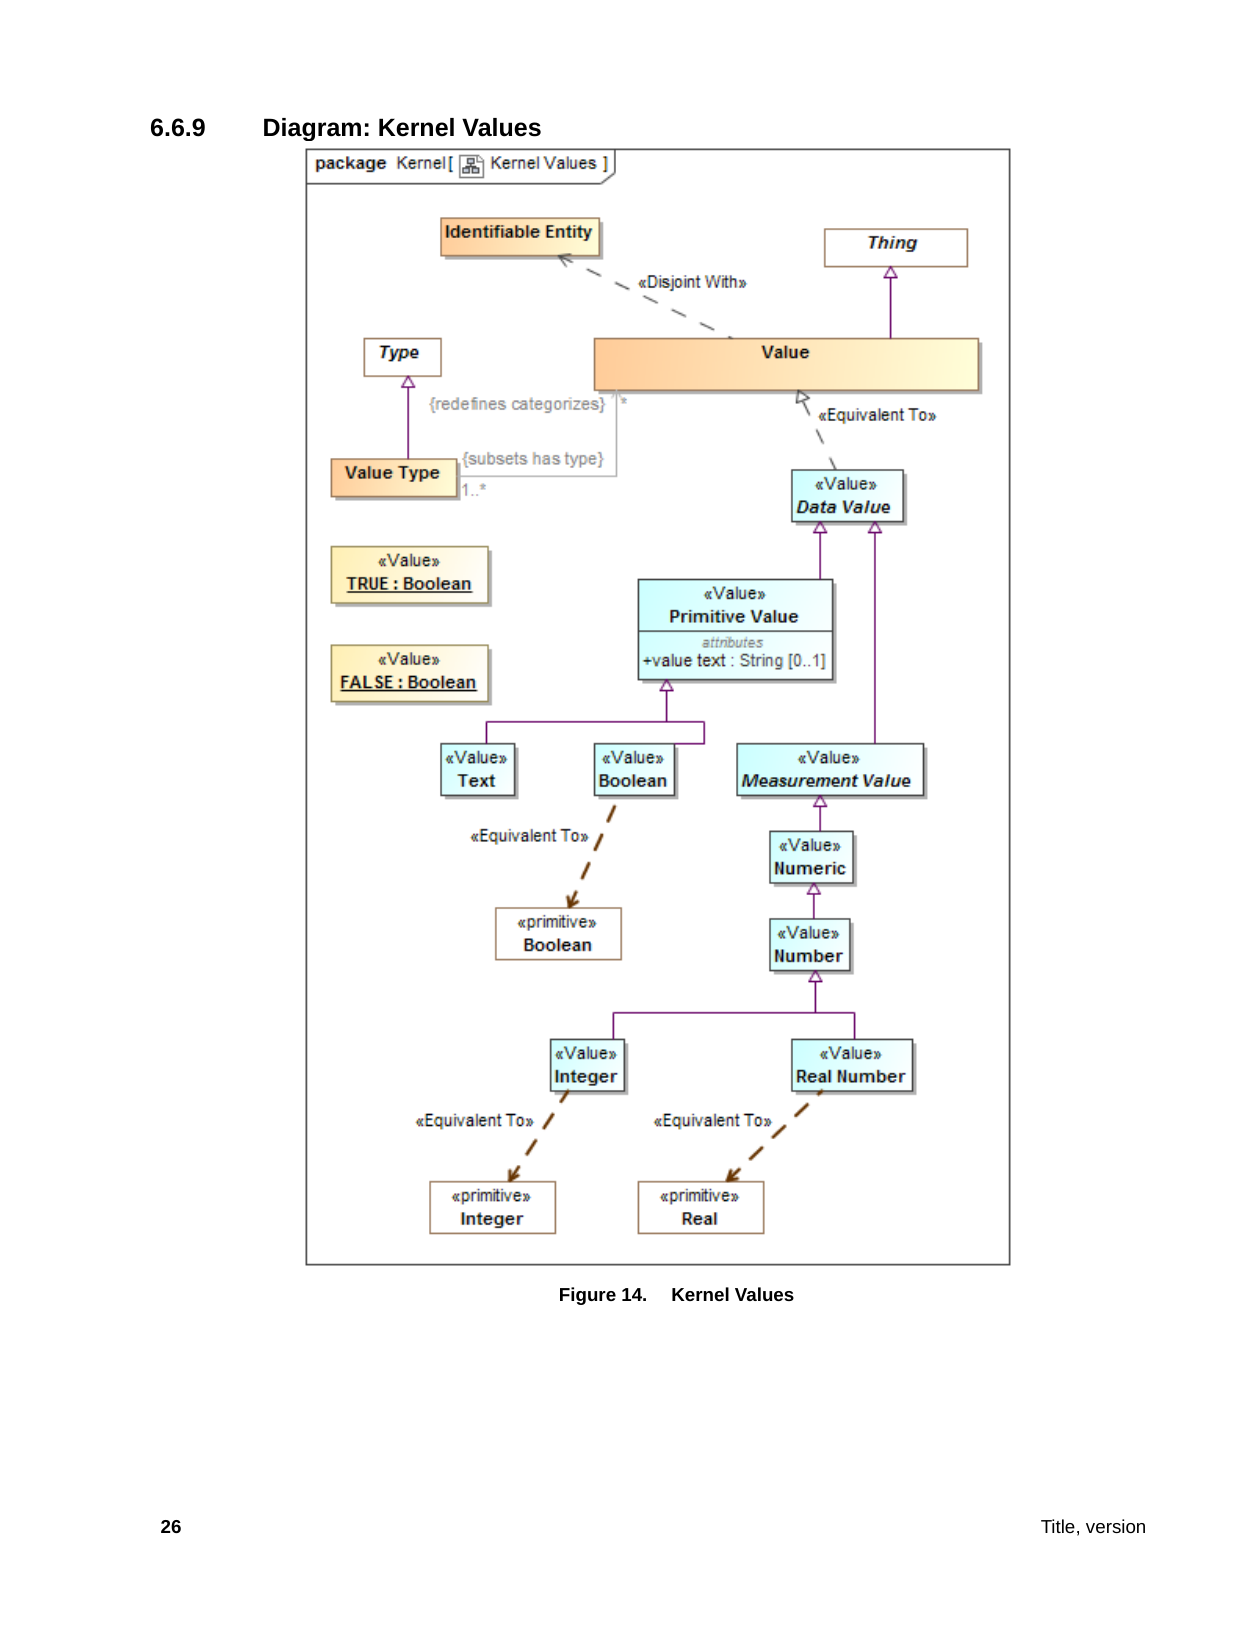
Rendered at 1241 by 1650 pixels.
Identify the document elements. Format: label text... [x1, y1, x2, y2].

subtitle Diagram: Kernel Values [150, 112, 1165, 141]
list Kernel Values [187, 1284, 1165, 1305]
picture [298, 141, 1017, 1272]
